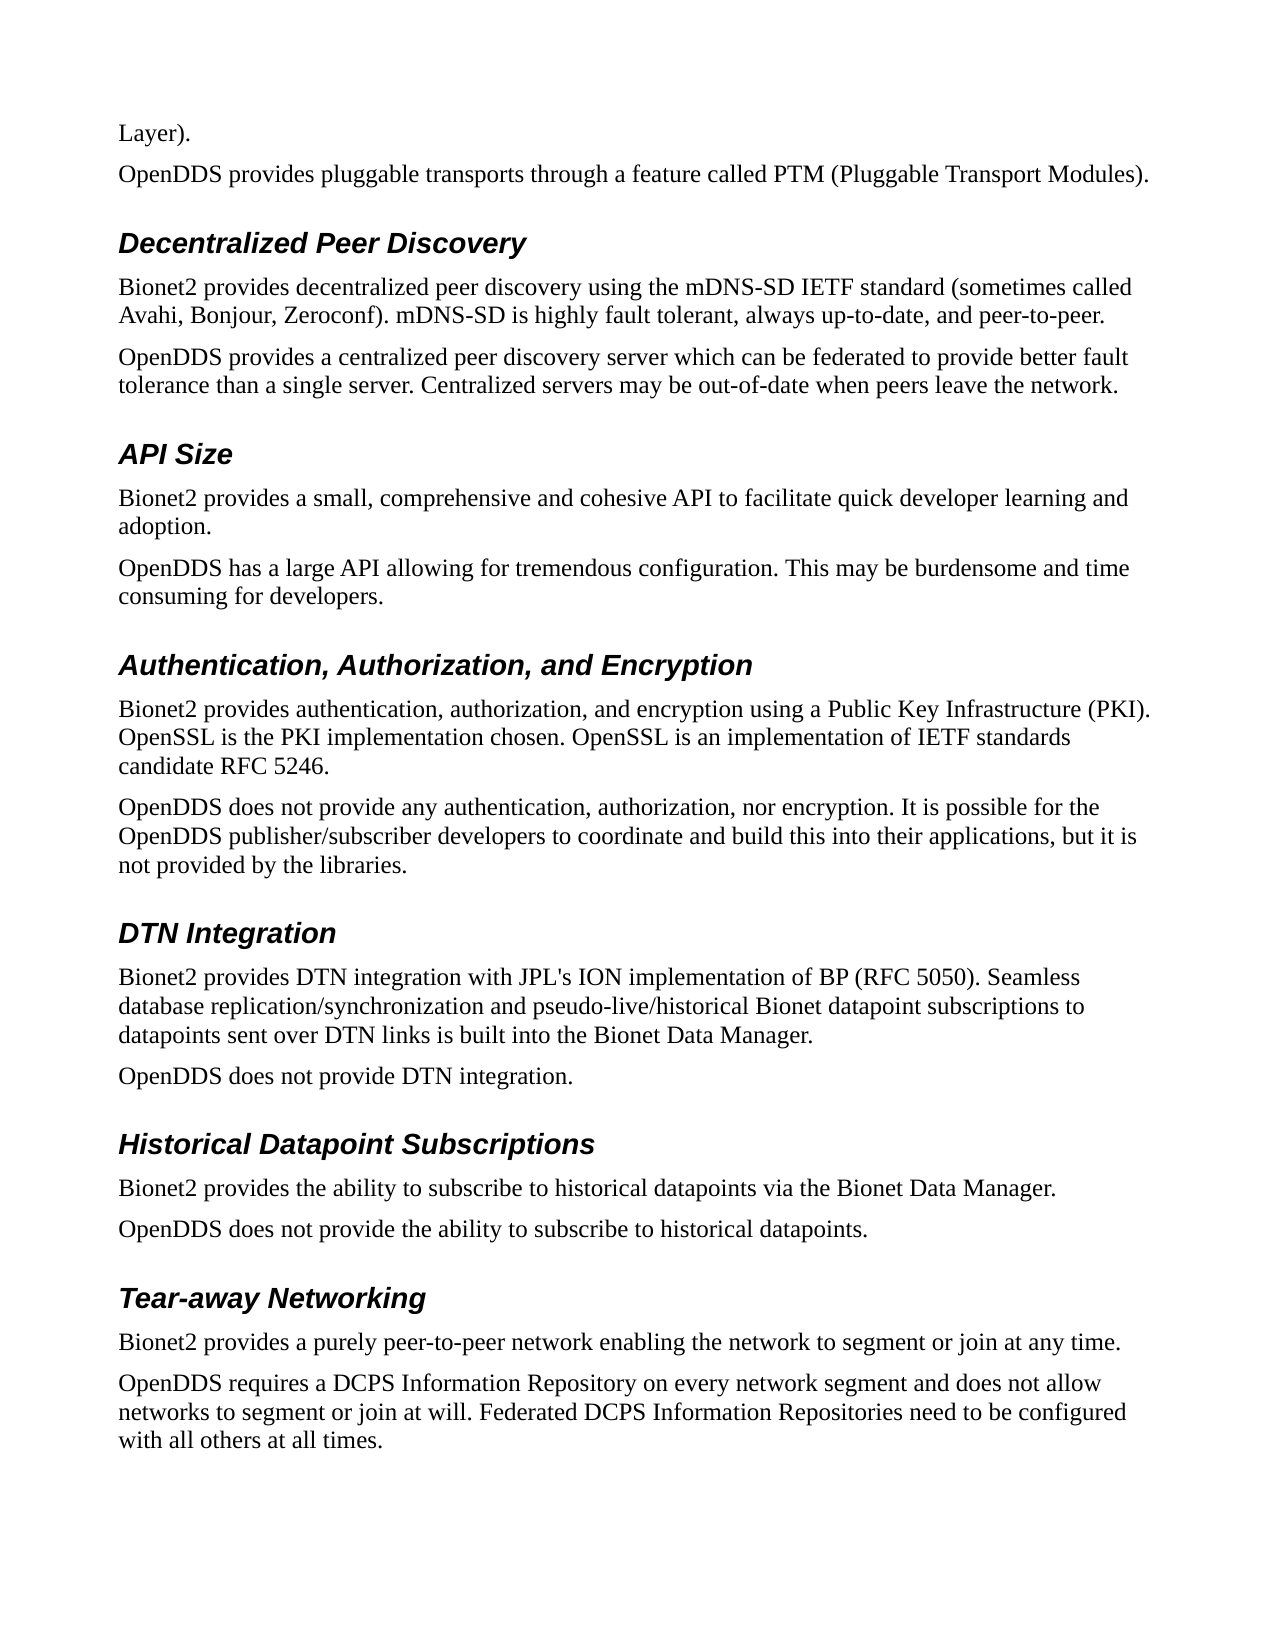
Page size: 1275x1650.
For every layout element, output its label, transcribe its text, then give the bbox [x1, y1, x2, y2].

text OpenDDS requires a DCPS Information Repository on every network segment and does not allow networks to segment or join at will. Federated DCPS Information Repositories need to be configured with all others at all times. [118, 1368, 1157, 1454]
text OpenDDS has a large API allowing for tremendous configuration. This may be burdensome and time consuming for developers. [118, 553, 1157, 610]
text Bionet2 provides a small, comprehensive and cohesive API to facilitate quick developer learning and adoption. [118, 483, 1157, 540]
text OpenDDS provides a centralized peer discovery server which can be federated to provide better fault tolerance than a single server. Centralized servers may be out-of-date when peers leave the network. [118, 342, 1157, 399]
text Bionet2 provides the ability to subscribe to historical datapoints via the Bionet Data Manager. [118, 1173, 1157, 1202]
subtitle Decentralized Peer Discovery [118, 226, 1157, 259]
text OpenDDS does not provide the ability to subscribe to historical datapoints. [118, 1214, 1157, 1243]
text Bionet2 provides authentication, authorization, and encryption using a Public Key Infrastructure (PKI). OpenSSL is the PKI implementation chosen. OpenSSL is an implementation of IETF standards candidate RFC 5246. [118, 694, 1157, 780]
subtitle DTN Integration [118, 916, 1157, 950]
subtitle API Size [118, 437, 1157, 470]
text Layer). [118, 118, 1157, 147]
subtitle Tear-away Networking [118, 1281, 1157, 1314]
text Bionet2 provides decentralized peer discovery using the mDNS-SD IETF standard (sometimes called Avahi, Bonjour, Zeroconf). mDNS-SD is highly fault tolerant, always up-to-date, and peer-to-peer. [118, 272, 1157, 329]
text OpenDDS provides pluggable transports through a feature called PTM (Pluggable Transport Modules). [118, 159, 1157, 188]
subtitle Authentication, Authorization, and Encryption [118, 648, 1157, 681]
text OpenDDS does not provide any authentication, authorization, nor encryption. It is possible for the OpenDDS publisher/subscriber developers to coordinate and build this into their applications, but it is not provided by the libraries. [118, 792, 1157, 879]
subtitle Historical Datapoint Subscriptions [118, 1127, 1157, 1161]
text Bionet2 provides a purely peer-to-peer network enabling the network to segment or join at any time. [118, 1327, 1157, 1356]
text Bionet2 provides DTN integration with JPL's ION implementation of BP (RFC 5050). Seamless database replication/synchronization and pseudo-live/historical Bionet datapoint subscriptions to datapoints sent over DTN links is built into the Bionet Data Manager. [118, 962, 1157, 1048]
text OpenDDS does not provide DTN integration. [118, 1061, 1157, 1090]
